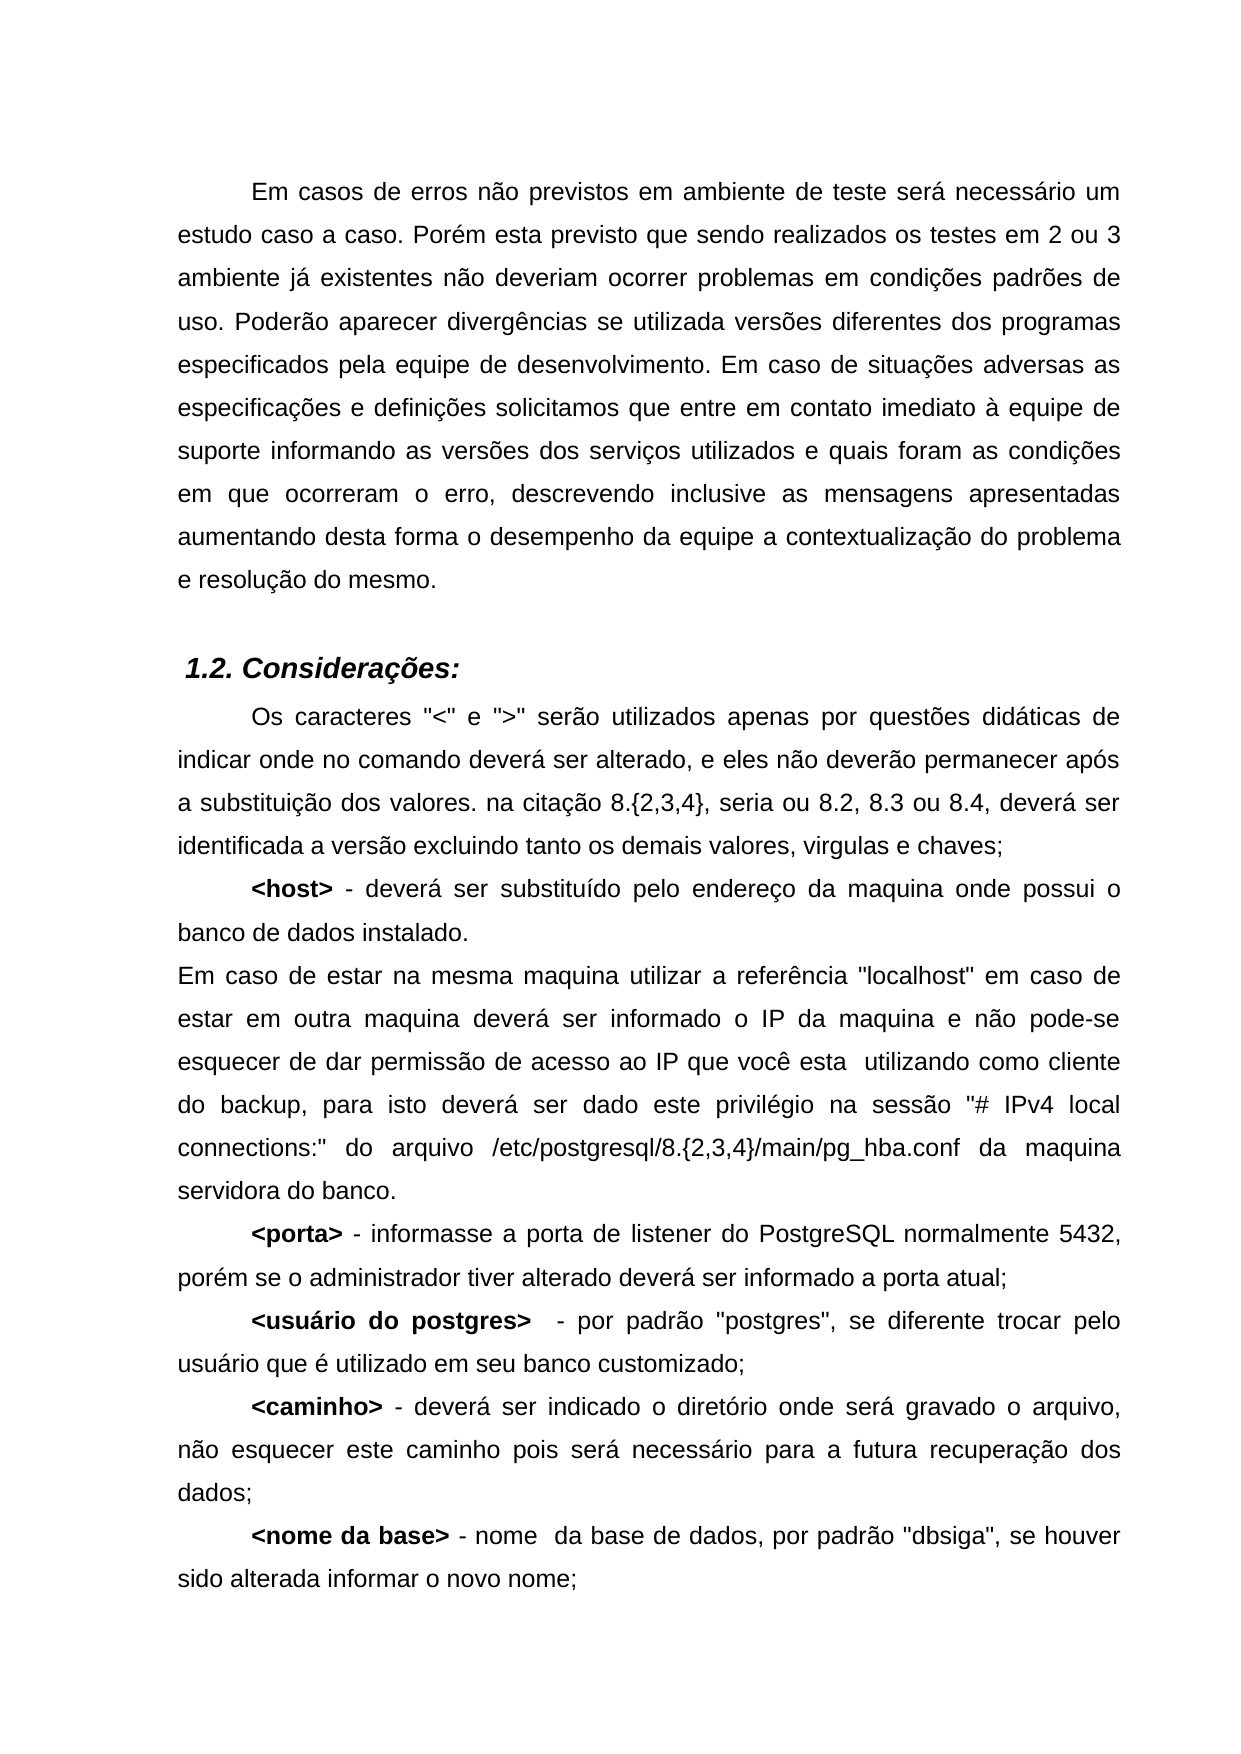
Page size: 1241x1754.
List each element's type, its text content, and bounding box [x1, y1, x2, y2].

list <host> - deverá ser substituído pelo endereço da maquina onde possui o banco de dados instalado. [177, 874, 1122, 946]
list Em caso de estar na mesma maquina utilizar a referência "localhost" em caso de estar em outra maquina deverá ser informado o IP da maquina e não pode-se esquecer de dar permissão de acesso ao IP que você esta utilizando como cliente do backup, para isto deverá ser dado este privilégio na sessão "# IPv4 local connections:" do arquivo /etc/postgresql/8.{2,3,4}/main/pg_hba.conf da maquina servidora do banco. [177, 961, 1122, 1205]
list <porta> - informasse a porta de listener do PostgreSQL normalmente 5432, porém se o administrador tiver alterado deverá ser informado a porta atual; [177, 1219, 1122, 1291]
list <caminho> - deverá ser indicado o diretório onde será gravado o arquivo, não esquecer este caminho pois será necessário para a futura recuperação dos dados; [177, 1392, 1122, 1507]
subtitle 1.2. Considerações: [185, 652, 1122, 685]
list Em casos de erros não previstos em ambiente de teste será necessário um estudo caso a caso. Porém esta previsto que sendo realizados os testes em 2 ou 3 ambiente já existentes não deveriam ocorrer problemas em condições padrões de uso. Poderão aparecer divergências se utilizada versões diferentes dos programas especificados pela equipe de desenvolvimento. Em caso de situações adversas as especificações e definições solicitamos que entre em contato imediato à equipe de suporte informando as versões dos serviços utilizados e quais foram as condições em que ocorreram o erro, descrevendo inclusive as mensagens apresentadas aumentando desta forma o desempenho da equipe a contextualização do problema e resolução do mesmo. [177, 177, 1122, 594]
list <nome da base> - nome da base de dados, por padrão "dbsiga", se houver sido alterada informar o novo nome; [177, 1521, 1122, 1593]
list <usuário do postgres> - por padrão "postgres", se diferente trocar pelo usuário que é utilizado em seu banco customizado; [177, 1306, 1122, 1377]
list Os caracteres "<" e ">" serão utilizados apenas por questões didáticas de indicar onde no comando deverá ser alterado, e eles não deverão permanecer após a substituição dos valores. na citação 8.{2,3,4}, seria ou 8.2, 8.3 ou 8.4, deverá ser identificada a versão excluindo tanto os demais valores, virgulas e chaves; [177, 702, 1122, 860]
